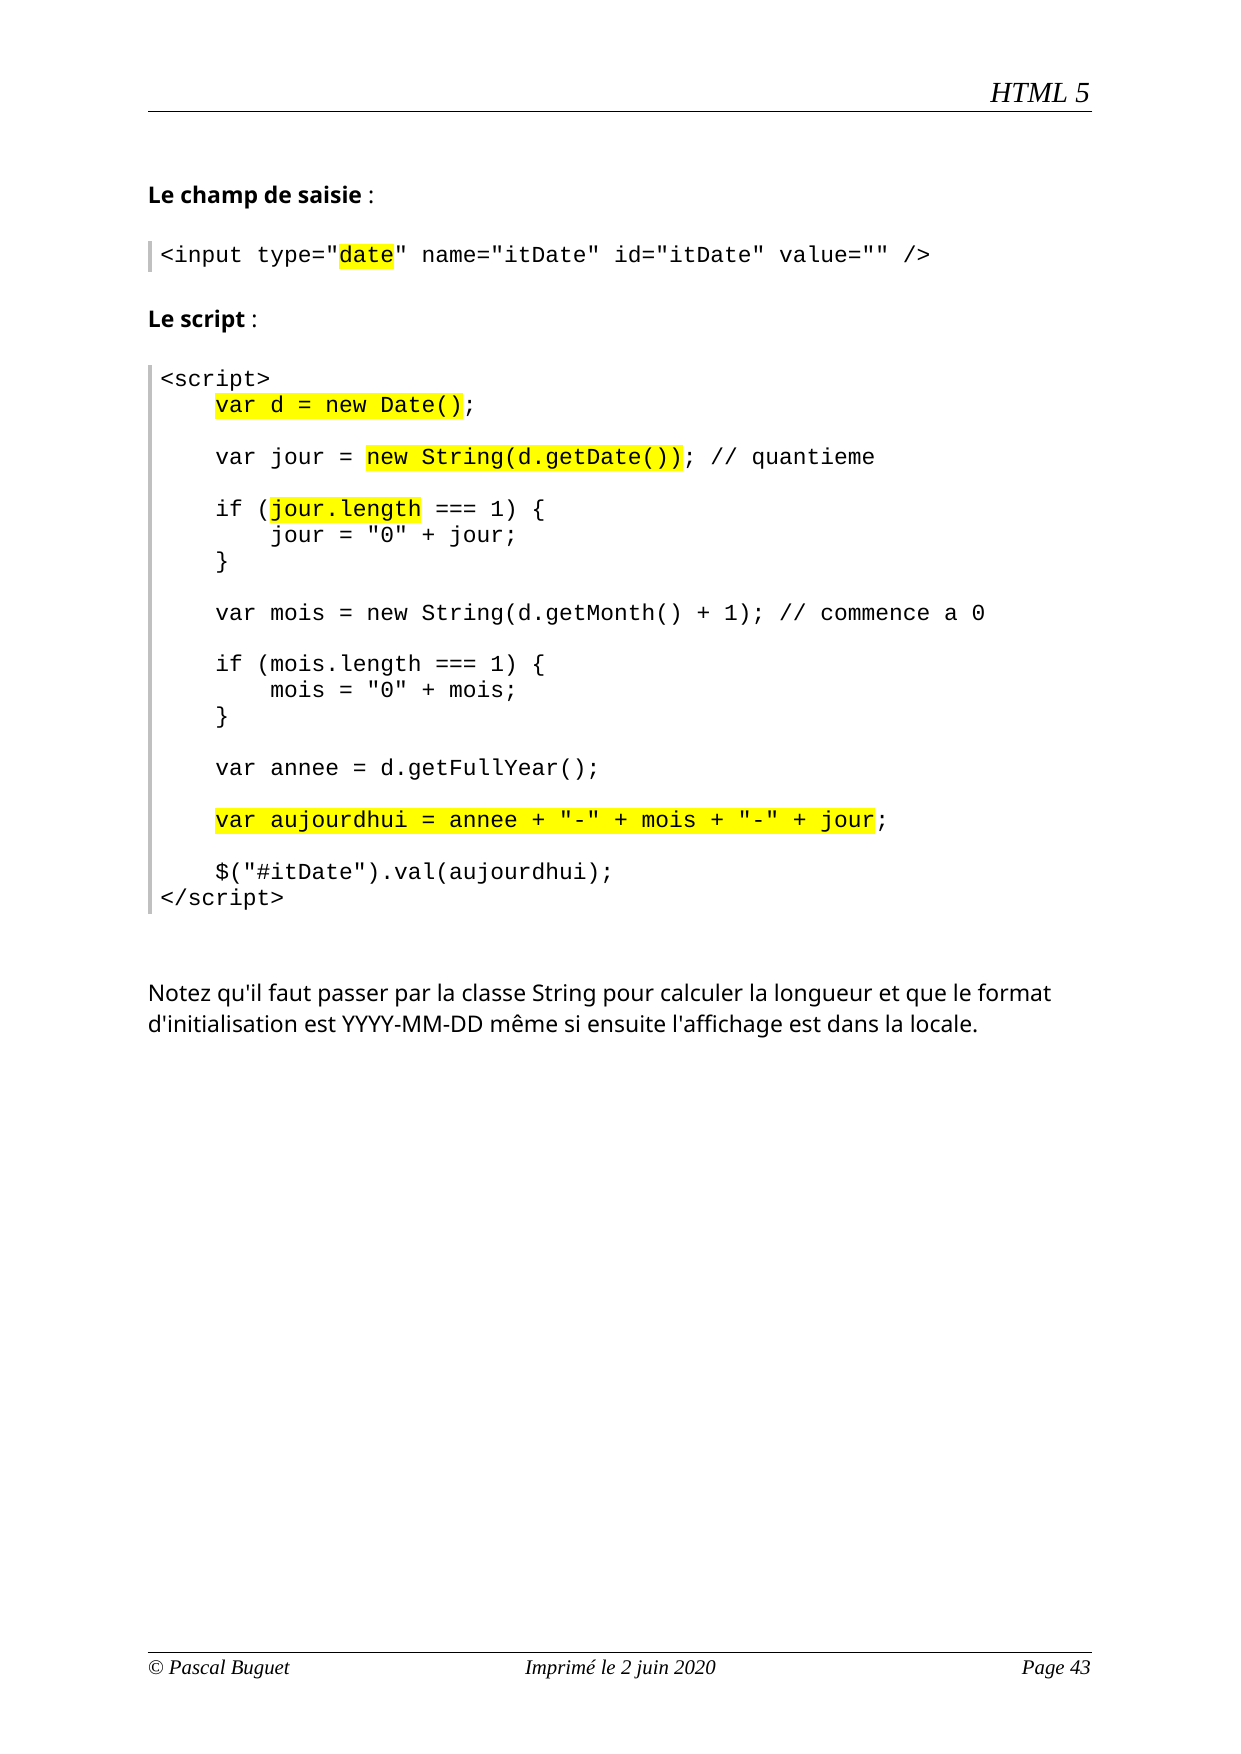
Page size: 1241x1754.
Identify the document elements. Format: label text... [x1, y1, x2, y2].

text } [152, 549, 1092, 575]
text var d = new Date(); [152, 393, 1092, 419]
text var mois = new String(d.getMonth() + 1); // commence a 0 [152, 601, 1092, 627]
text if (jour.length === 1) { [152, 497, 1092, 523]
text if (mois.length === 1) { [152, 653, 1092, 679]
text </script> [152, 886, 1092, 914]
text $("#itDate").val(aujourdhui); [152, 860, 1092, 886]
text mois = "0" + mois; [152, 679, 1092, 704]
text var aujourdhui = annee + "-" + mois + "-" + jour; [152, 808, 1092, 834]
text var jour = new String(d.getDate()); // quantieme [152, 445, 1092, 471]
text } [152, 704, 1092, 731]
text jour = "0" + jour; [152, 523, 1092, 549]
text <script> [152, 365, 1092, 393]
text Le script : [148, 303, 1092, 334]
text Le champ de saisie : [148, 179, 1092, 210]
text <input type="date" name="itDate" id="itDate" value="" /> [152, 241, 1092, 272]
text Notez qu'il faut passer par la classe String pour calculer la longueur et que le format d'initialisation est YYYY-MM-DD même si ensuite l'affichage est dans la locale. [148, 977, 1092, 1039]
text var annee = d.getFullYear(); [152, 756, 1092, 782]
